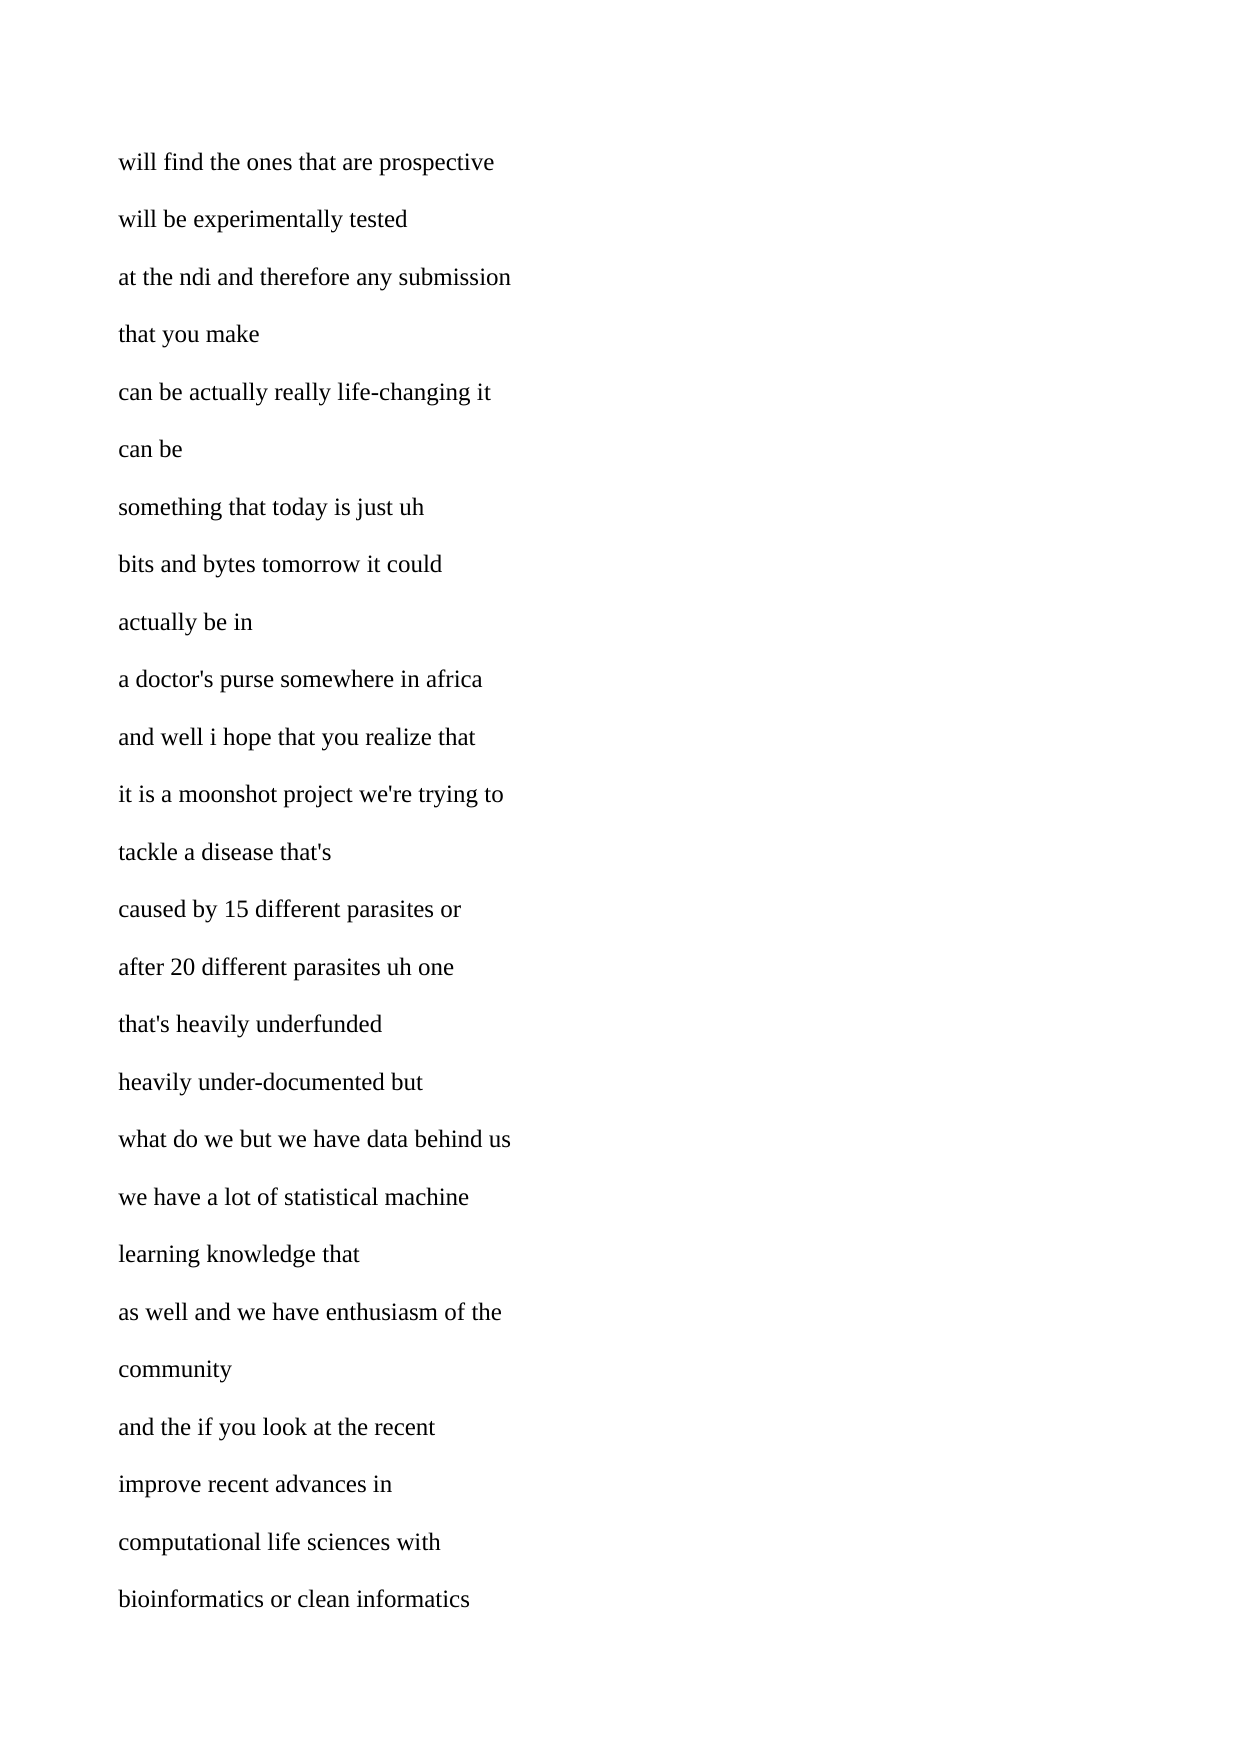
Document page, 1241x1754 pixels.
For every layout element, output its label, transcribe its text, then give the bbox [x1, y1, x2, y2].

text learning knowledge that [118, 1239, 1122, 1268]
text a doctor's purse somewhere in africa [118, 664, 1122, 693]
text that's heavily underfunded [118, 1009, 1122, 1038]
text will be experimentally tested [118, 204, 1122, 233]
text actually be in [118, 607, 1122, 636]
text community [118, 1354, 1122, 1383]
text will find the ones that are prospective [118, 147, 1122, 176]
text we have a lot of statistical machine [118, 1182, 1122, 1211]
text and the if you look at the recent [118, 1412, 1122, 1441]
text improve recent advances in [118, 1469, 1122, 1498]
text can be [118, 434, 1122, 463]
text something that today is just uh [118, 492, 1122, 521]
text tackle a disease that's [118, 837, 1122, 866]
text caused by 15 different parasites or [118, 894, 1122, 923]
text what do we but we have data behind us [118, 1124, 1122, 1153]
text it is a moonshot project we're trying to [118, 779, 1122, 808]
text can be actually really life-changing it [118, 377, 1122, 406]
text bits and bytes tomorrow it could [118, 549, 1122, 578]
text at the ndi and therefore any submission [118, 262, 1122, 291]
text after 20 different parasites uh one [118, 952, 1122, 981]
text bioinformatics or clean informatics [118, 1584, 1122, 1613]
text heavily under-documented but [118, 1067, 1122, 1096]
text as well and we have enthusiasm of the [118, 1297, 1122, 1326]
text computational life sciences with [118, 1527, 1122, 1556]
text that you make [118, 319, 1122, 348]
text and well i hope that you realize that [118, 722, 1122, 751]
